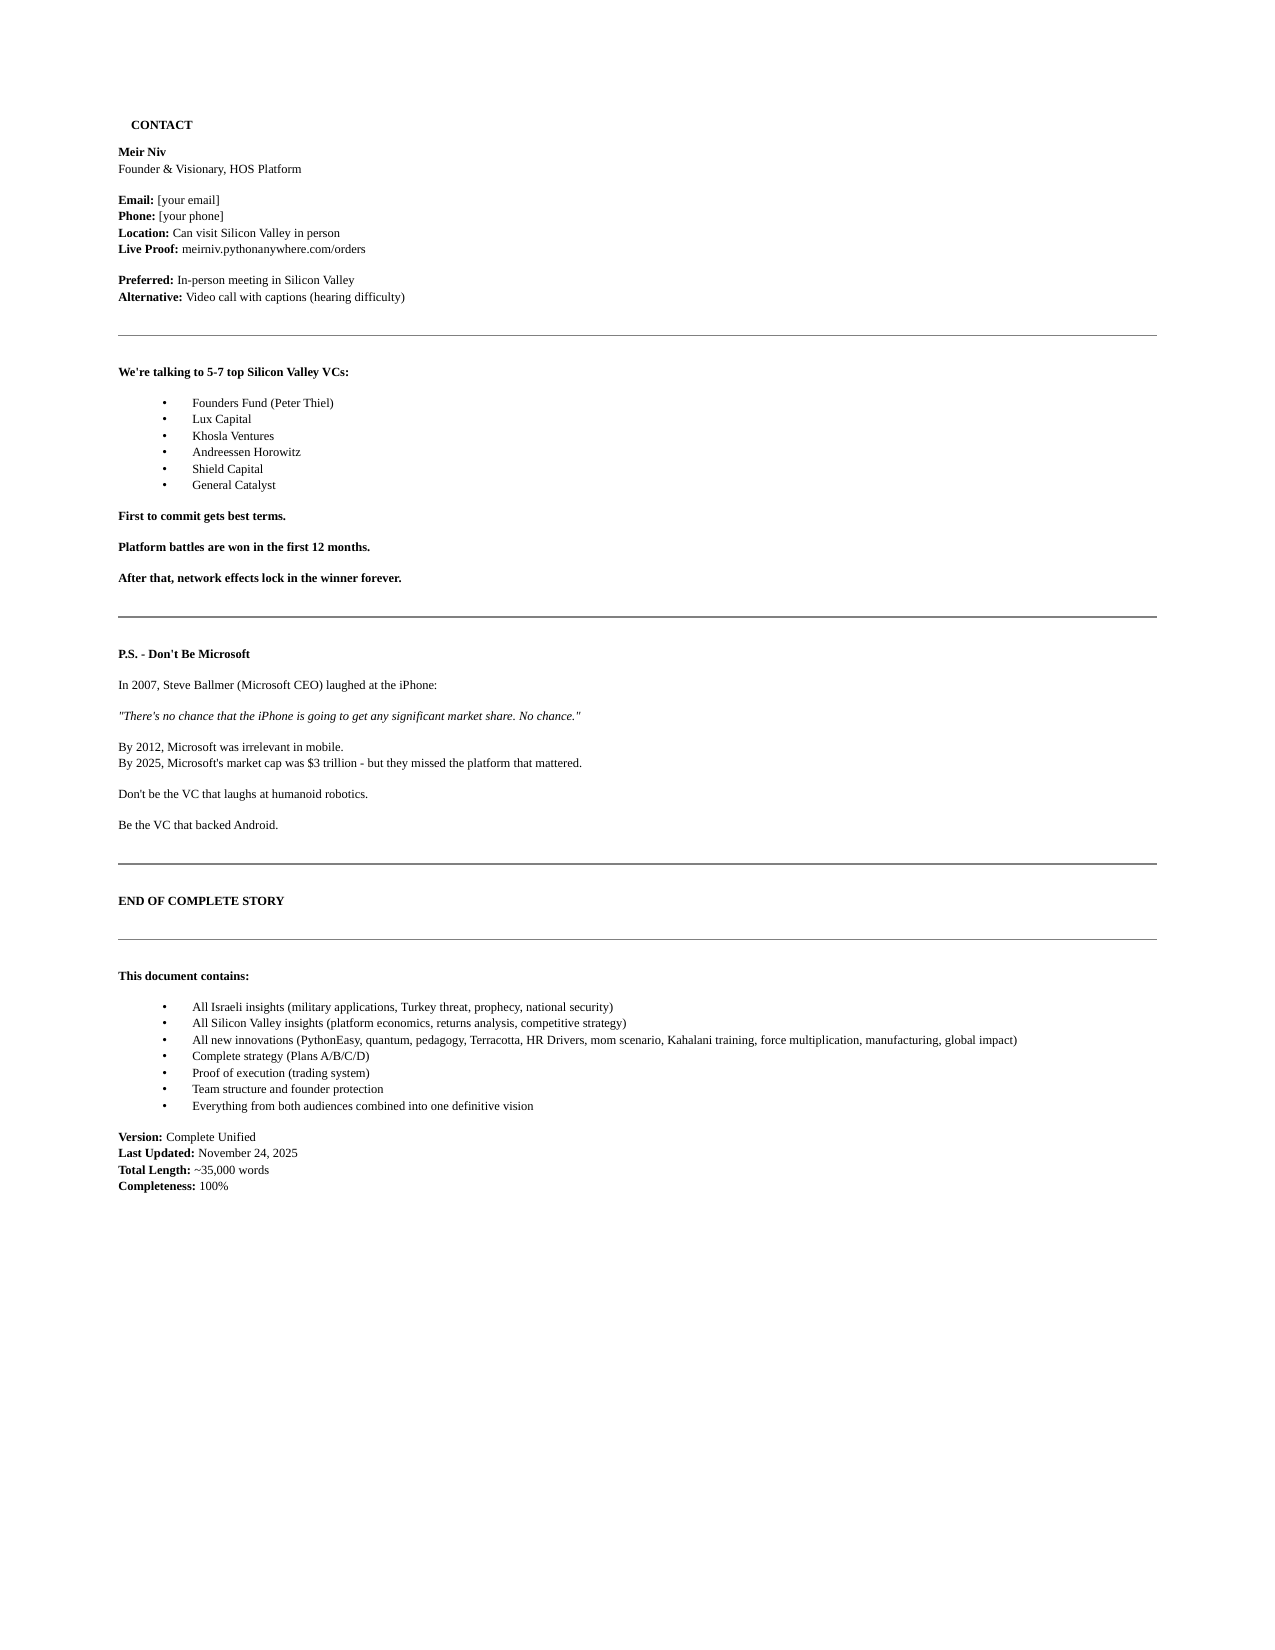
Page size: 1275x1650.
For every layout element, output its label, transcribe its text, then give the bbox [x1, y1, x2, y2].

list All Silicon Valley insights (platform economics, returns analysis, competitive strategy) [162, 1016, 1157, 1031]
text We're talking to 5-7 top Silicon Valley VCs: [118, 365, 1157, 379]
list Team structure and founder protection [162, 1082, 1157, 1096]
list Complete strategy (Plans A/B/C/D) [162, 1049, 1157, 1063]
subtitle 📞 CONTACT [118, 118, 1157, 132]
list All new innovations (PythonEasy, quantum, pedagogy, Terracotta, HR Drivers, mom scenario, Kahalani training, force multiplication, manufacturing, global impact) [162, 1033, 1157, 1047]
text Don't be the VC that laughs at humanoid robotics. [118, 787, 1157, 801]
text Be the VC that backed Android. [118, 818, 1157, 832]
text "There's no chance that the iPhone is going to get any significant market share. No chance." [118, 708, 1157, 723]
text By 2012, Microsoft was irrelevant in mobile. By 2025, Microsoft's market cap was $3 trillion - but they missed the platform that mattered. [118, 739, 1157, 770]
list Lux Capital [162, 412, 1157, 427]
list All Israeli insights (military applications, Turkey threat, prophecy, national security) [162, 1000, 1157, 1014]
text P.S. - Don't Be Microsoft [118, 646, 1157, 661]
list Shield Capital [162, 462, 1157, 476]
list Khosla Ventures [162, 429, 1157, 443]
text Preferred: In-person meeting in Silicon Valley Alternative: Video call with captions (hearing difficulty) [118, 273, 1157, 304]
list Proof of execution (trading system) [162, 1066, 1157, 1080]
text Meir Niv Founder & Visionary, HOS Platform [118, 145, 1157, 176]
text END OF COMPLETE STORY [118, 893, 1157, 908]
text Email: [your email] Phone: [your phone] Location: Can visit Silicon Valley in person Live Proof: meirniv.pythonanywhere.com/orders [118, 192, 1157, 256]
text In 2007, Steve Ballmer (Microsoft CEO) laughed at the iPhone: [118, 677, 1157, 692]
text Platform battles are won in the first 12 months. [118, 540, 1157, 554]
list General Catalyst [162, 478, 1157, 492]
text First to commit gets best terms. [118, 509, 1157, 523]
list Andreessen Horowitz [162, 445, 1157, 459]
list Founders Fund (Peter Thiel) [162, 396, 1157, 410]
text After that, network effects lock in the winner forever. [118, 571, 1157, 586]
text Version: Complete Unified Last Updated: November 24, 2025 Total Length: ~35,000 words Completeness: 100% [118, 1129, 1157, 1193]
text This document contains: [118, 969, 1157, 983]
list Everything from both audiences combined into one definitive vision [162, 1098, 1157, 1113]
